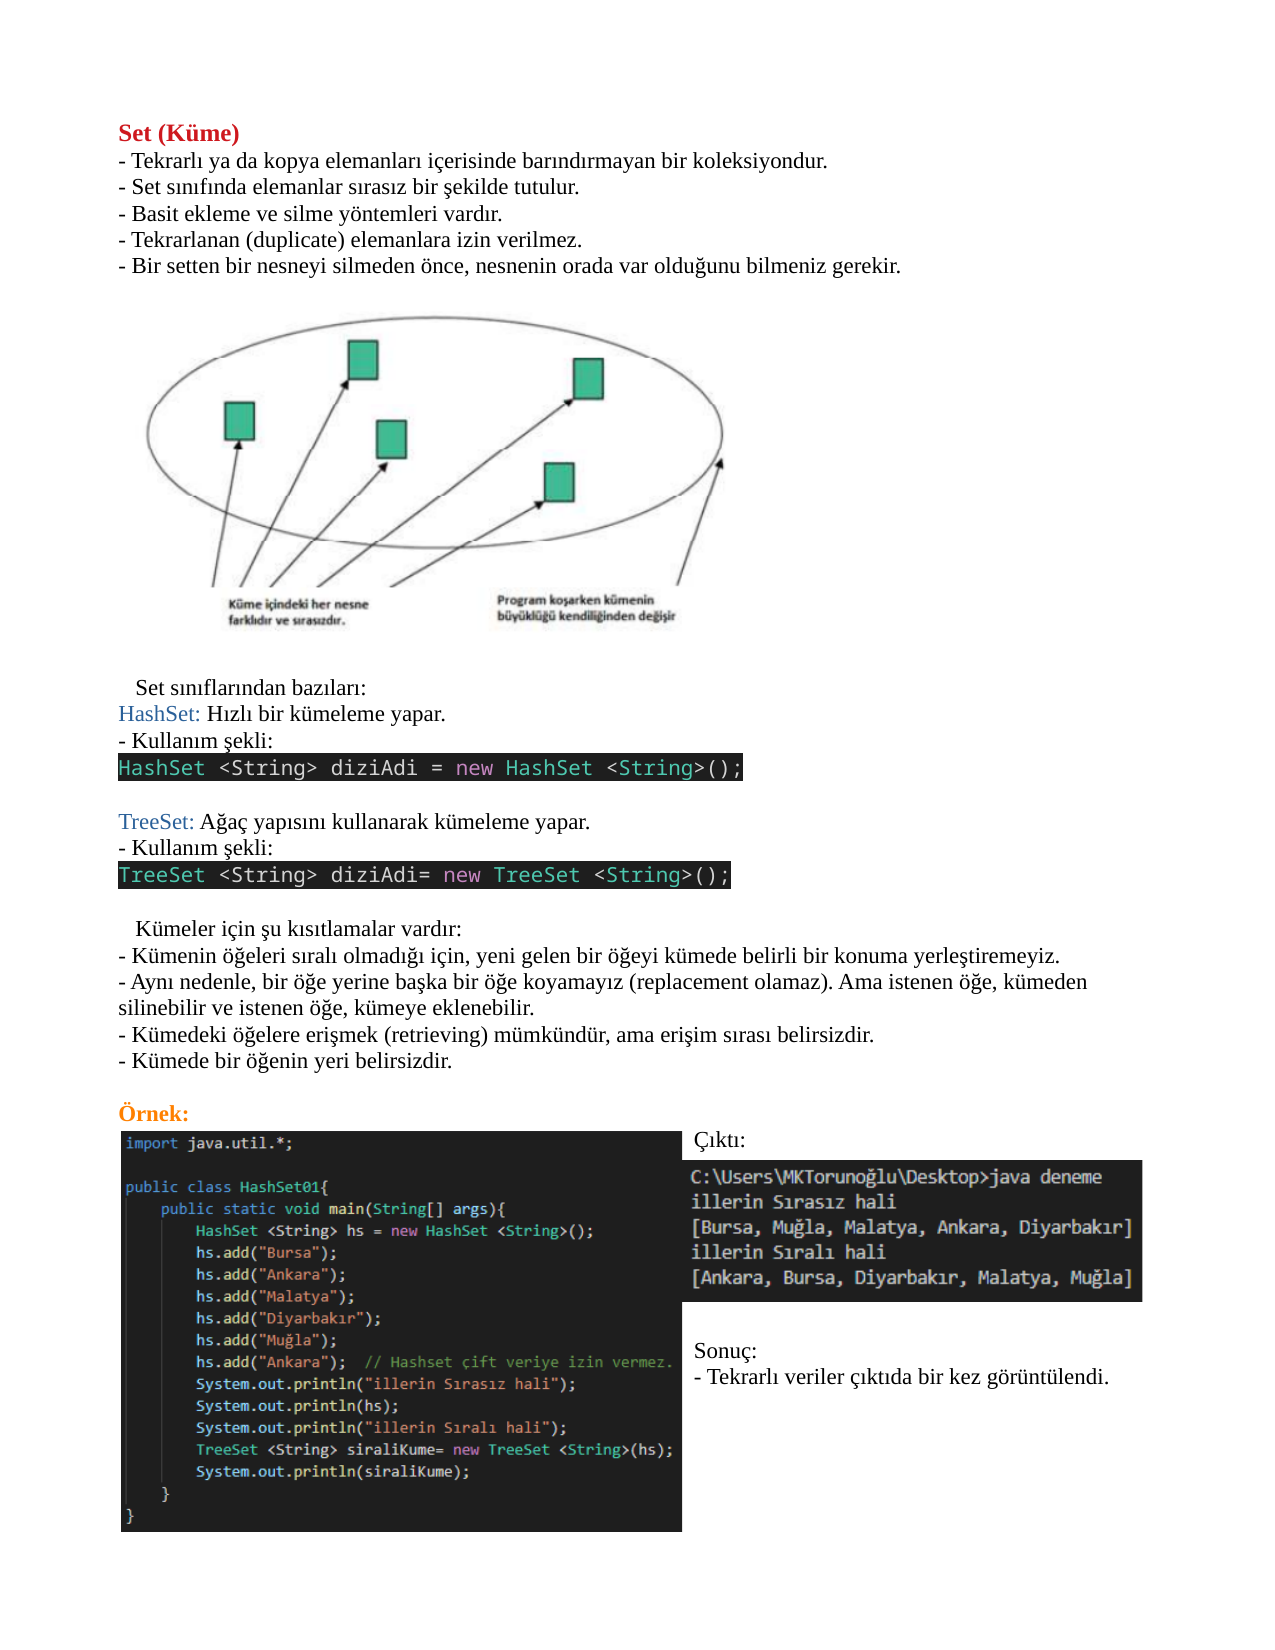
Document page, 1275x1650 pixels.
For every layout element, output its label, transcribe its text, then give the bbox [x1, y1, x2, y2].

text - Kullanım şekli: [118, 834, 1157, 861]
text Set (Küme) [118, 118, 1157, 147]
text - Tekrarlı veriler çıktıda bir kez görüntülendi. [683, 1363, 1157, 1390]
text - Aynı nedenle, bir öğe yerine başka bir öğe koyamayız (replacement olamaz). Ama istenen öğe, kümeden silinebilir ve istenen öğe, kümeye eklenebilir. [118, 968, 1157, 1021]
text Çıktı: [118, 1126, 1157, 1152]
text - Bir setten bir nesneyi silmeden önce, nesnenin orada var olduğunu bilmeniz gerekir. [118, 252, 1157, 279]
text - Kümenin öğeleri sıralı olmadığı için, yeni gelen bir öğeyi kümede belirli bir konuma yerleştiremeyiz. [118, 942, 1157, 968]
text - Tekrarlanan (duplicate) elemanlara izin verilmez. [118, 226, 1157, 252]
picture [121, 1131, 1143, 1532]
text - Kümede bir öğenin yeri belirsizdir. [118, 1047, 1157, 1073]
text - Set sınıfında elemanlar sırasız bir şekilde tutulur. [118, 173, 1157, 199]
text TreeSet <String> diziAdi= new TreeSet <String>(); [118, 861, 1157, 889]
text TreeSet: Ağaç yapısını kullanarak kümeleme yapar. [118, 808, 1157, 834]
text Sonuç: [683, 1337, 1157, 1363]
text Set sınıflarından bazıları: [118, 674, 1157, 700]
picture [111, 304, 762, 659]
text Kümeler için şu kısıtlamalar vardır: [118, 915, 1157, 942]
text HashSet <String> diziAdi = new HashSet <String>(); [118, 753, 1157, 781]
text HashSet: Hızlı bir kümeleme yapar. [118, 700, 1157, 727]
text - Kullanım şekli: [118, 727, 1157, 753]
text - Basit ekleme ve silme yöntemleri vardır. [118, 199, 1157, 226]
text - Kümedeki öğelere erişmek (retrieving) mümkündür, ama erişim sırası belirsizdir. [118, 1021, 1157, 1047]
text - Tekrarlı ya da kopya elemanları içerisinde barındırmayan bir koleksiyondur. [118, 147, 1157, 173]
text Örnek: [118, 1100, 1157, 1126]
